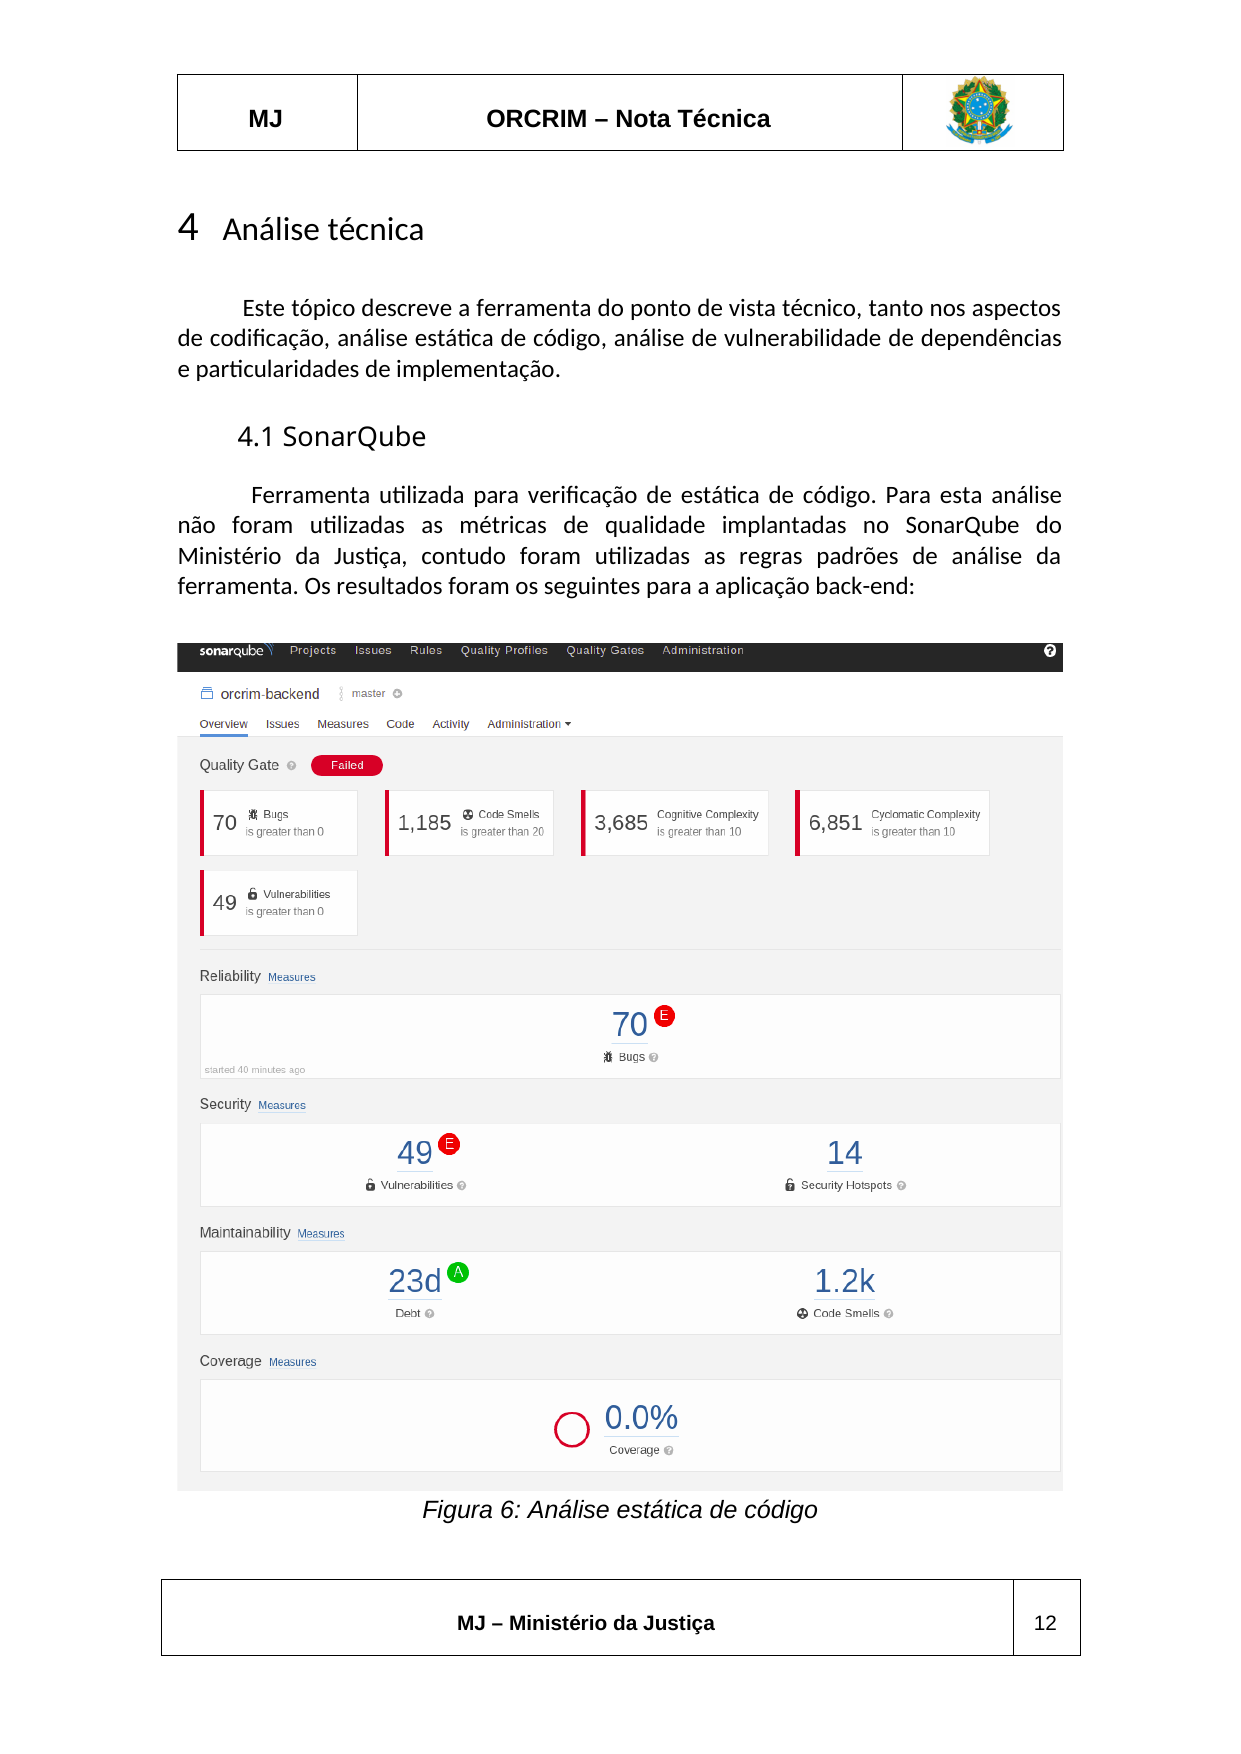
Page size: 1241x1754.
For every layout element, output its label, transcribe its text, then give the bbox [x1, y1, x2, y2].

subtitle 4.1 SonarQube [427, 418, 1063, 455]
subtitle Análise técnica [177, 200, 1063, 251]
text Figura 6: Análise estática de código [177, 1491, 1063, 1524]
picture [177, 643, 1063, 1491]
subtitle 4.1 SonarQube [177, 418, 237, 455]
picture [944, 75, 1020, 149]
text Ferramenta utilizada para verificação de estática de código. Para esta análise não foram utilizadas as métricas de qualidade implantadas no SonarQube do Ministério da Justiça, contudo foram utilizadas as regras padrões de análise da ferramenta. Os resultados foram os seguintes para a aplicação back-end: [177, 479, 1063, 601]
text Este tópico descreve a ferramenta do ponto de vista técnico, tanto nos aspectos de codificação, análise estática de código, análise de vulnerabilidade de dependências e particularidades de implementação. [177, 292, 1063, 383]
